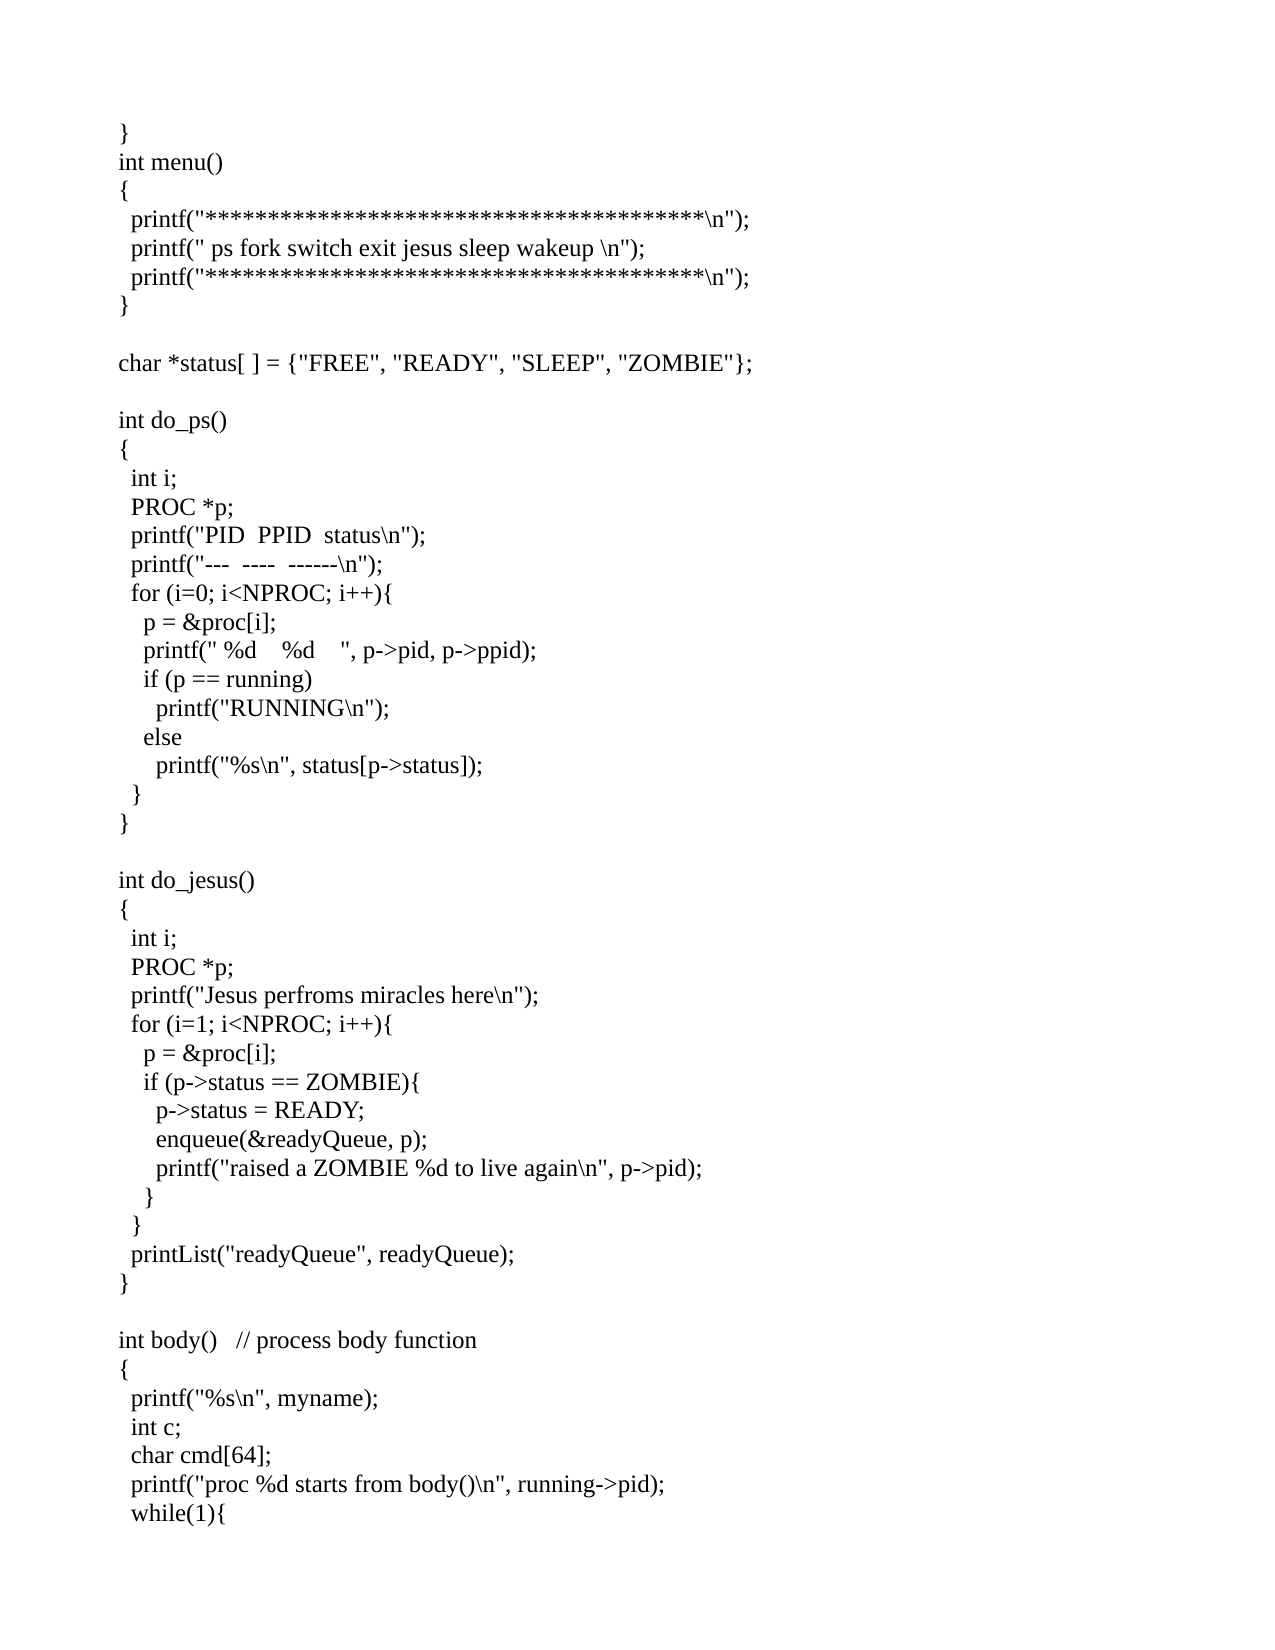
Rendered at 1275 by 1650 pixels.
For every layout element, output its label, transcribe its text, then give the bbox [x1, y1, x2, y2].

text { [118, 176, 1157, 204]
text } [118, 291, 1157, 319]
text p->status = READY; [118, 1096, 1157, 1124]
text if (p == running) [118, 664, 1157, 693]
text } [118, 1211, 1157, 1239]
text { [118, 1354, 1157, 1383]
text printf("proc %d starts from body()\n", running->pid); [118, 1469, 1157, 1498]
text enqueue(&readyQueue, p); [118, 1124, 1157, 1153]
text printf("PID PPID status\n"); [118, 521, 1157, 549]
text printf(" ps fork switch exit jesus sleep wakeup \n"); [118, 233, 1157, 262]
text } [118, 779, 1157, 808]
text printf("raised a ZOMBIE %d to live again\n", p->pid); [118, 1153, 1157, 1182]
text int do_ps() [118, 406, 1157, 434]
text if (p->status == ZOMBIE){ [118, 1067, 1157, 1096]
text printf("****************************************\n"); [118, 262, 1157, 291]
text printf("RUNNING\n"); [118, 693, 1157, 722]
text PROC *p; [118, 492, 1157, 521]
text int body() // process body function [118, 1326, 1157, 1354]
text printf("--- ---- ------\n"); [118, 549, 1157, 578]
text for (i=0; i<NPROC; i++){ [118, 578, 1157, 607]
text { [118, 894, 1157, 923]
text else [118, 722, 1157, 751]
text int c; [118, 1412, 1157, 1441]
text char cmd[64]; [118, 1441, 1157, 1469]
text for (i=1; i<NPROC; i++){ [118, 1009, 1157, 1038]
text printf("%s\n", status[p->status]); [118, 751, 1157, 779]
text PROC *p; [118, 952, 1157, 981]
text int menu() [118, 147, 1157, 176]
text } [118, 118, 1157, 147]
text int do_jesus() [118, 866, 1157, 894]
text while(1){ [118, 1498, 1157, 1527]
text } [118, 1182, 1157, 1211]
text printf("****************************************\n"); [118, 204, 1157, 233]
text p = &proc[i]; [118, 1038, 1157, 1067]
text printf("Jesus perfroms miracles here\n"); [118, 981, 1157, 1009]
text printf("%s\n", myname); [118, 1383, 1157, 1412]
text p = &proc[i]; [118, 607, 1157, 636]
text printList("readyQueue", readyQueue); [118, 1239, 1157, 1268]
text } [118, 808, 1157, 837]
text { [118, 434, 1157, 463]
text printf(" %d %d ", p->pid, p->ppid); [118, 636, 1157, 664]
text char *status[ ] = {"FREE", "READY", "SLEEP", "ZOMBIE"}; [118, 348, 1157, 377]
text } [118, 1268, 1157, 1297]
text int i; [118, 923, 1157, 952]
text int i; [118, 463, 1157, 492]
